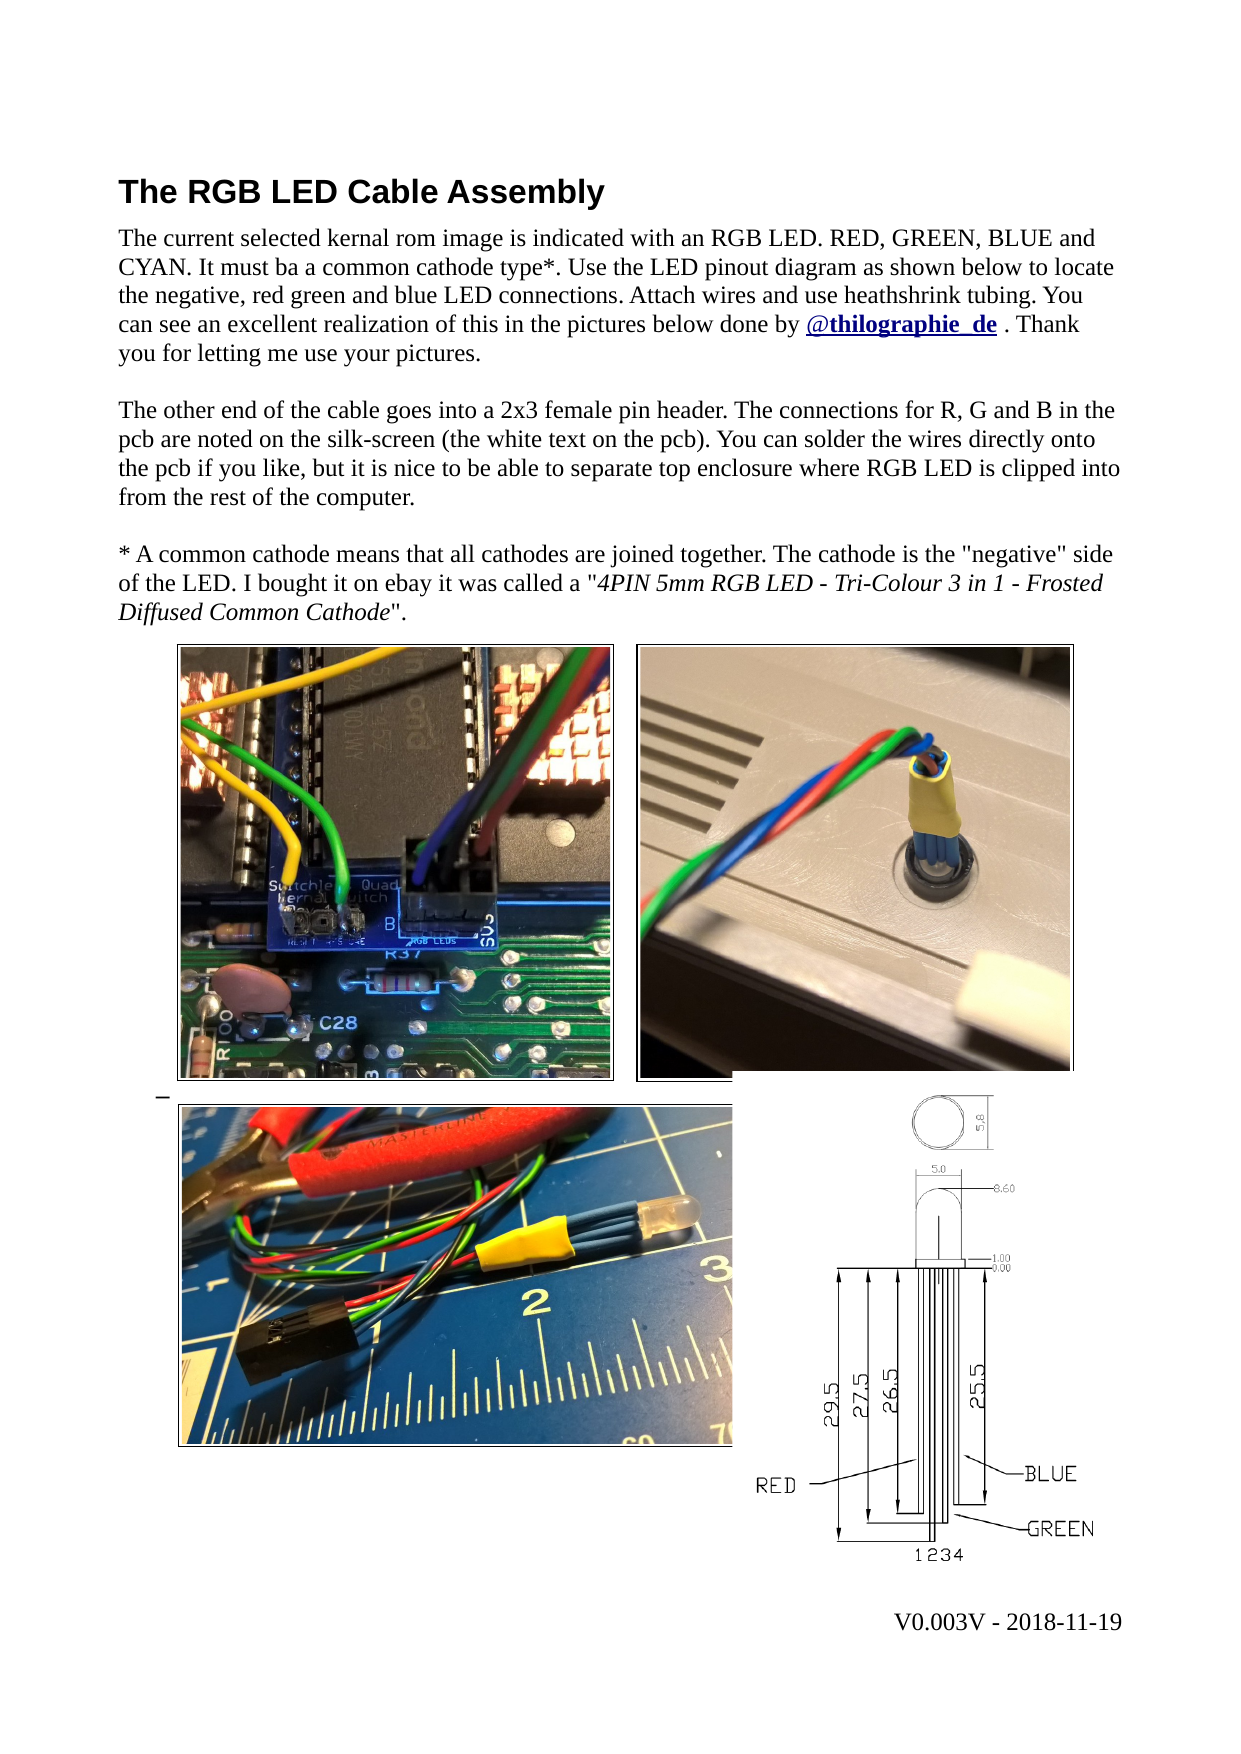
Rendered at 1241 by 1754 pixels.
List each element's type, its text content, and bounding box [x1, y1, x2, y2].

text The other end of the cable goes into a 2x3 female pin header. The connections for R, G and B in the pcb are noted on the silk-screen (the white text on the pcb). You can solder the wires directly onto the pcb if you like, but it is nice to be able to separate top enclosure where RGB LED is clipped into from the rest of the computer. [118, 396, 1122, 511]
picture [180, 647, 611, 1078]
picture [181, 647, 1119, 1581]
subtitle The RGB LED Cable Assembly [118, 172, 1122, 211]
text * A common cathode means that all cathodes are joined together. The cathode is the "negative" side of the LED. I bought it on ebay it was called a "4PIN 5mm RGB LED - Tri-Colour 3 in 1 - Frosted Diffused Common Cathode". [118, 539, 1122, 626]
text The current selected kernal rom image is indicated with an RGB LED. RED, GREEN, BLUE and CYAN. It must ba a common cathode type*. Use the LED pinout diagram as shown below to locate the negative, red green and blue LED connections. Attach wires and use heathshrink tubing. You can see an excellent realization of this in the pictures below done by @thilographie_de . Thank you for letting me use your pictures. [118, 223, 1122, 367]
